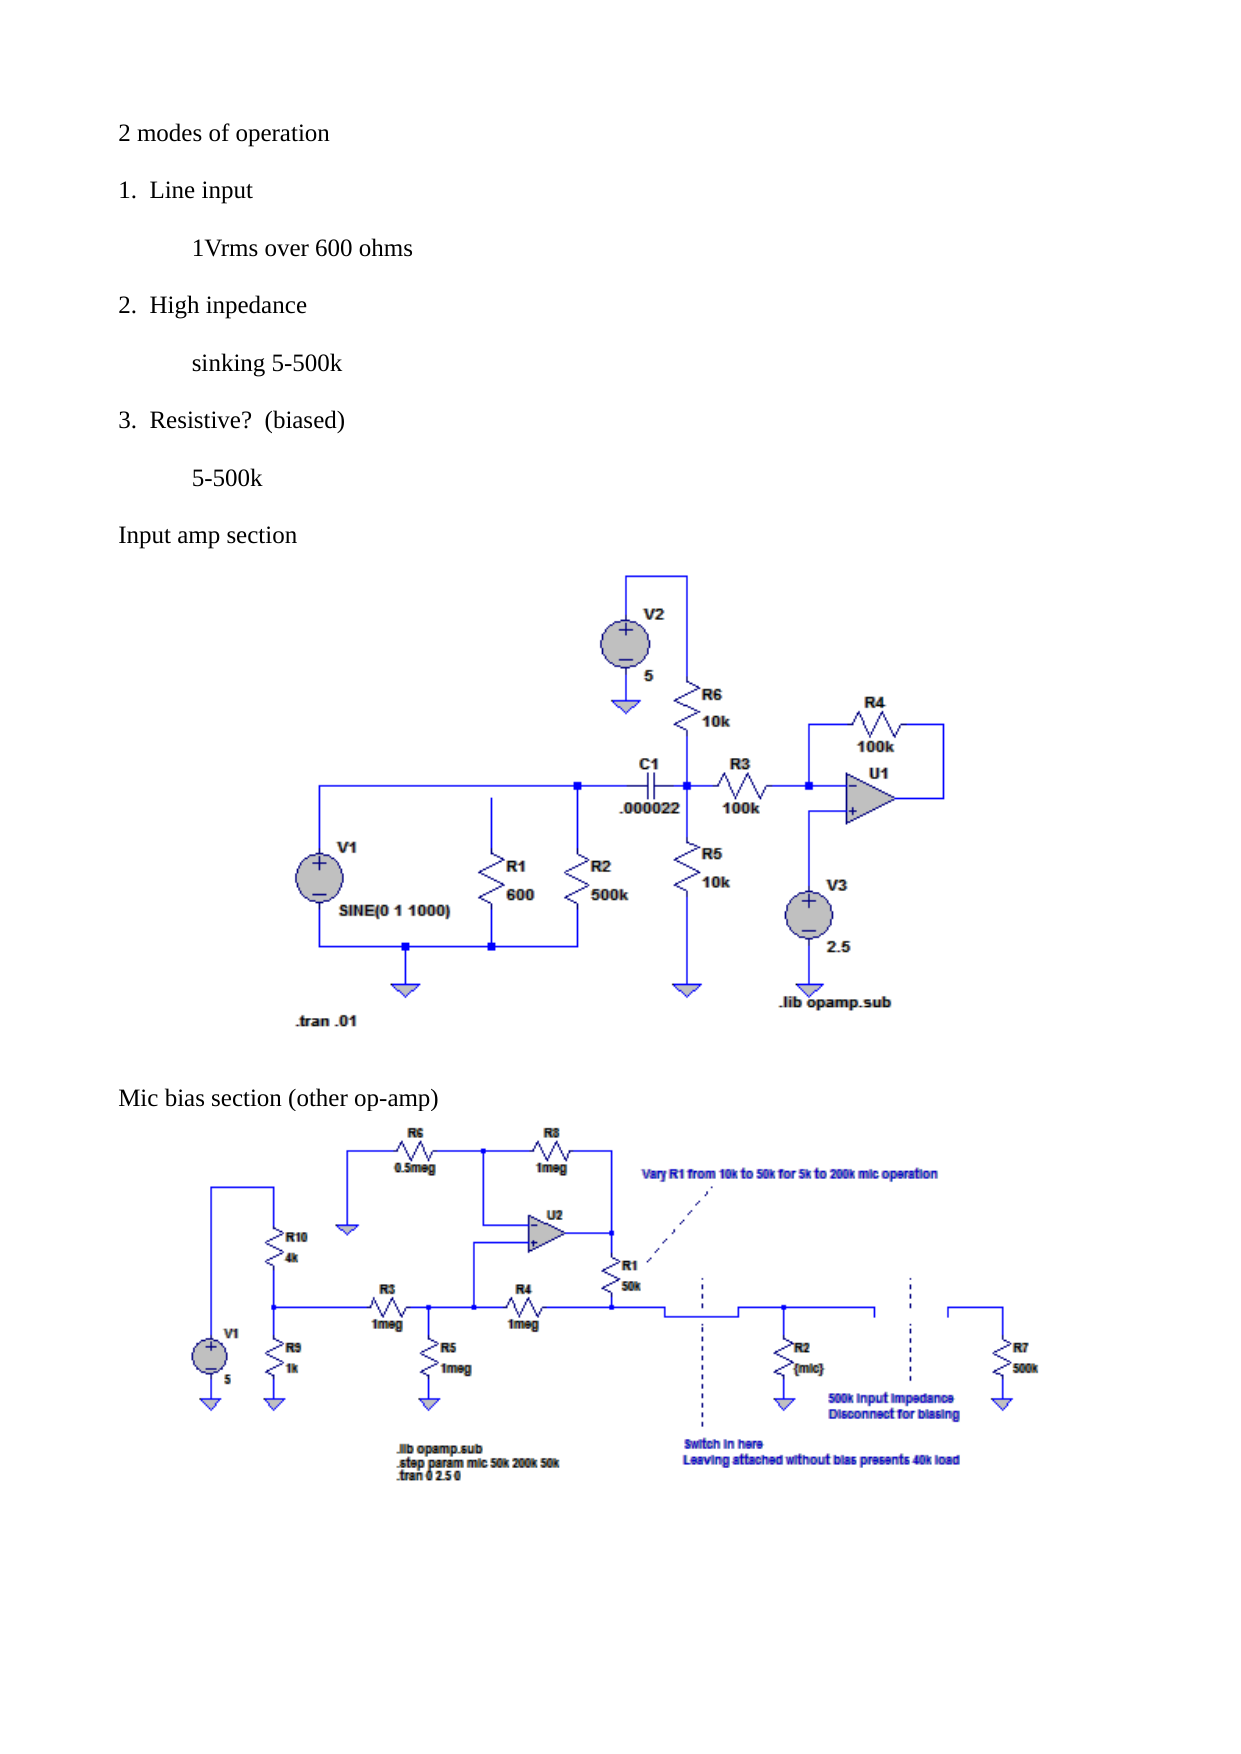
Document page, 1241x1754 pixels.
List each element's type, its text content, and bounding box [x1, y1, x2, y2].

text 2. High inpedance [118, 291, 1122, 319]
text 1Vrms over 600 ohms [118, 233, 1122, 262]
text Input amp section [118, 521, 1122, 549]
text Mic bias section (other op-amp) [118, 1083, 1122, 1112]
text 3. Resistive? (biased) [118, 406, 1122, 434]
text 1. Line input [118, 176, 1122, 204]
text 5-500k [118, 463, 1122, 492]
text sinking 5-500k [118, 348, 1122, 377]
text 2 modes of operation [118, 118, 1122, 147]
